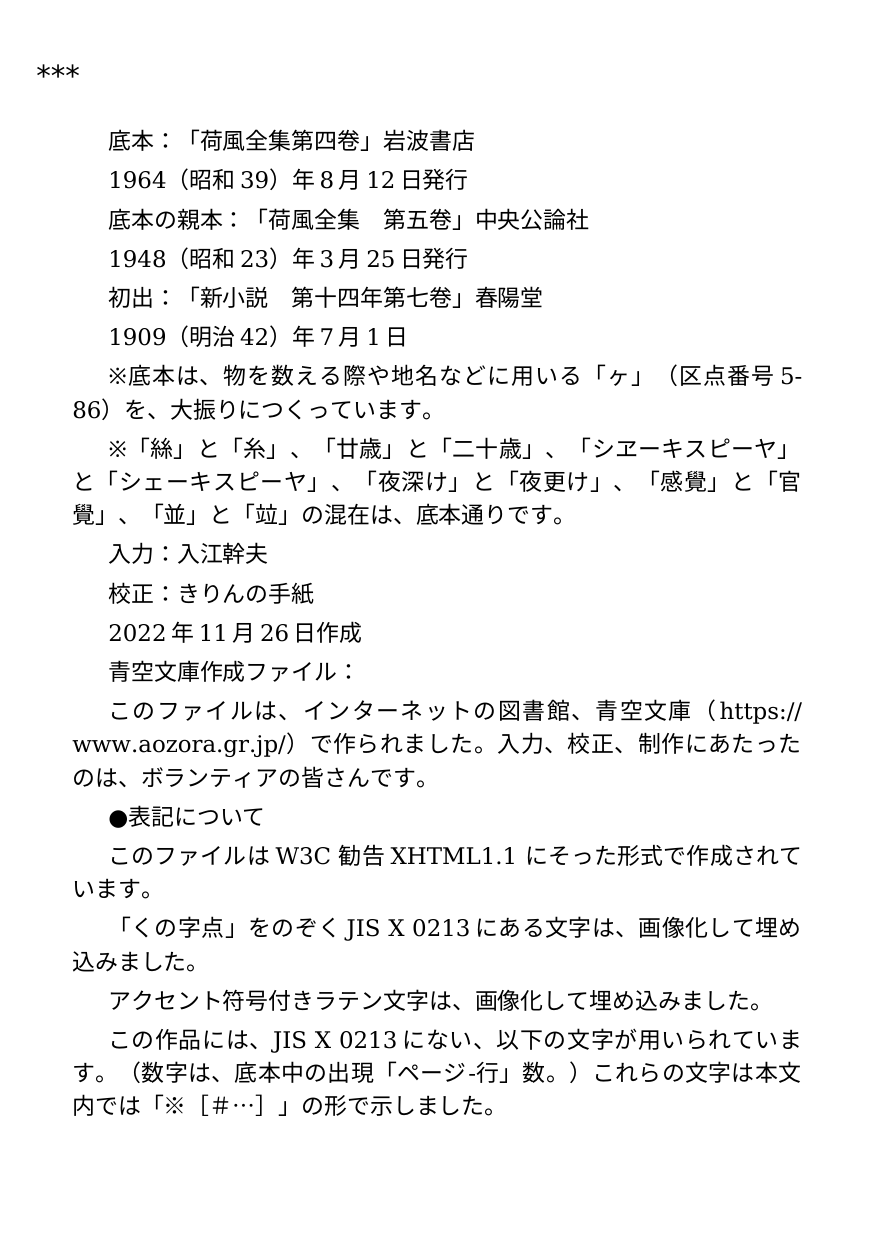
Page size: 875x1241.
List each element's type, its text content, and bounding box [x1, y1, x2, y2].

text 初出：「新小説 第十四年第七卷」春陽堂 [72, 280, 802, 313]
text このファイルは W3C 勧告 XHTML1.1 にそった形式で作成されています。 [72, 838, 802, 904]
text 青空文庫作成ファイル： [72, 654, 802, 687]
text 「くの字点」をのぞくJIS X 0213にある文字は、画像化して埋め込みました。 [72, 910, 802, 977]
text 1909（明治42）年7月1日 [72, 319, 802, 352]
text この作品には、JIS X 0213にない、以下の文字が用いられています。（数字は、底本中の出現「ページ-行」数。）これらの文字は本文内では「※［＃…］」の形で示しました。 [72, 1022, 802, 1121]
text このファイルは、インターネットの図書館、青空文庫（https://www.aozora.gr.jp/）で作られました。入力、校正、制作にあたったのは、ボランティアの皆さんです。 [72, 693, 802, 793]
text ※「絲」と「糸」、「廿歳」と「二十歳」、「シヱーキスピーヤ」と「シェーキスピーヤ」、「夜深け」と「夜更け」、「感覺」と「官覺」、「並」と「竝」の混在は、底本通りです。 [72, 431, 802, 530]
text 校正：きりんの手紙 [72, 575, 802, 609]
text 1964（昭和39）年8月12日発行 [72, 162, 802, 196]
text 2022年11月26日作成 [72, 614, 802, 648]
text ●表記について [72, 798, 802, 832]
subtitle *** [36, 60, 838, 94]
text アクセント符号付きラテン文字は、画像化して埋め込みました。 [72, 982, 802, 1016]
text 底本：「荷風全集第四卷」岩波書店 [72, 123, 802, 156]
text ※底本は、物を数える際や地名などに用いる「ヶ」（区点番号5-86）を、大振りにつくっています。 [72, 358, 802, 425]
text 1948（昭和23）年3月25日発行 [72, 241, 802, 274]
text 底本の親本：「荷風全集 第五卷」中央公論社 [72, 202, 802, 235]
text 入力：入江幹夫 [72, 536, 802, 569]
